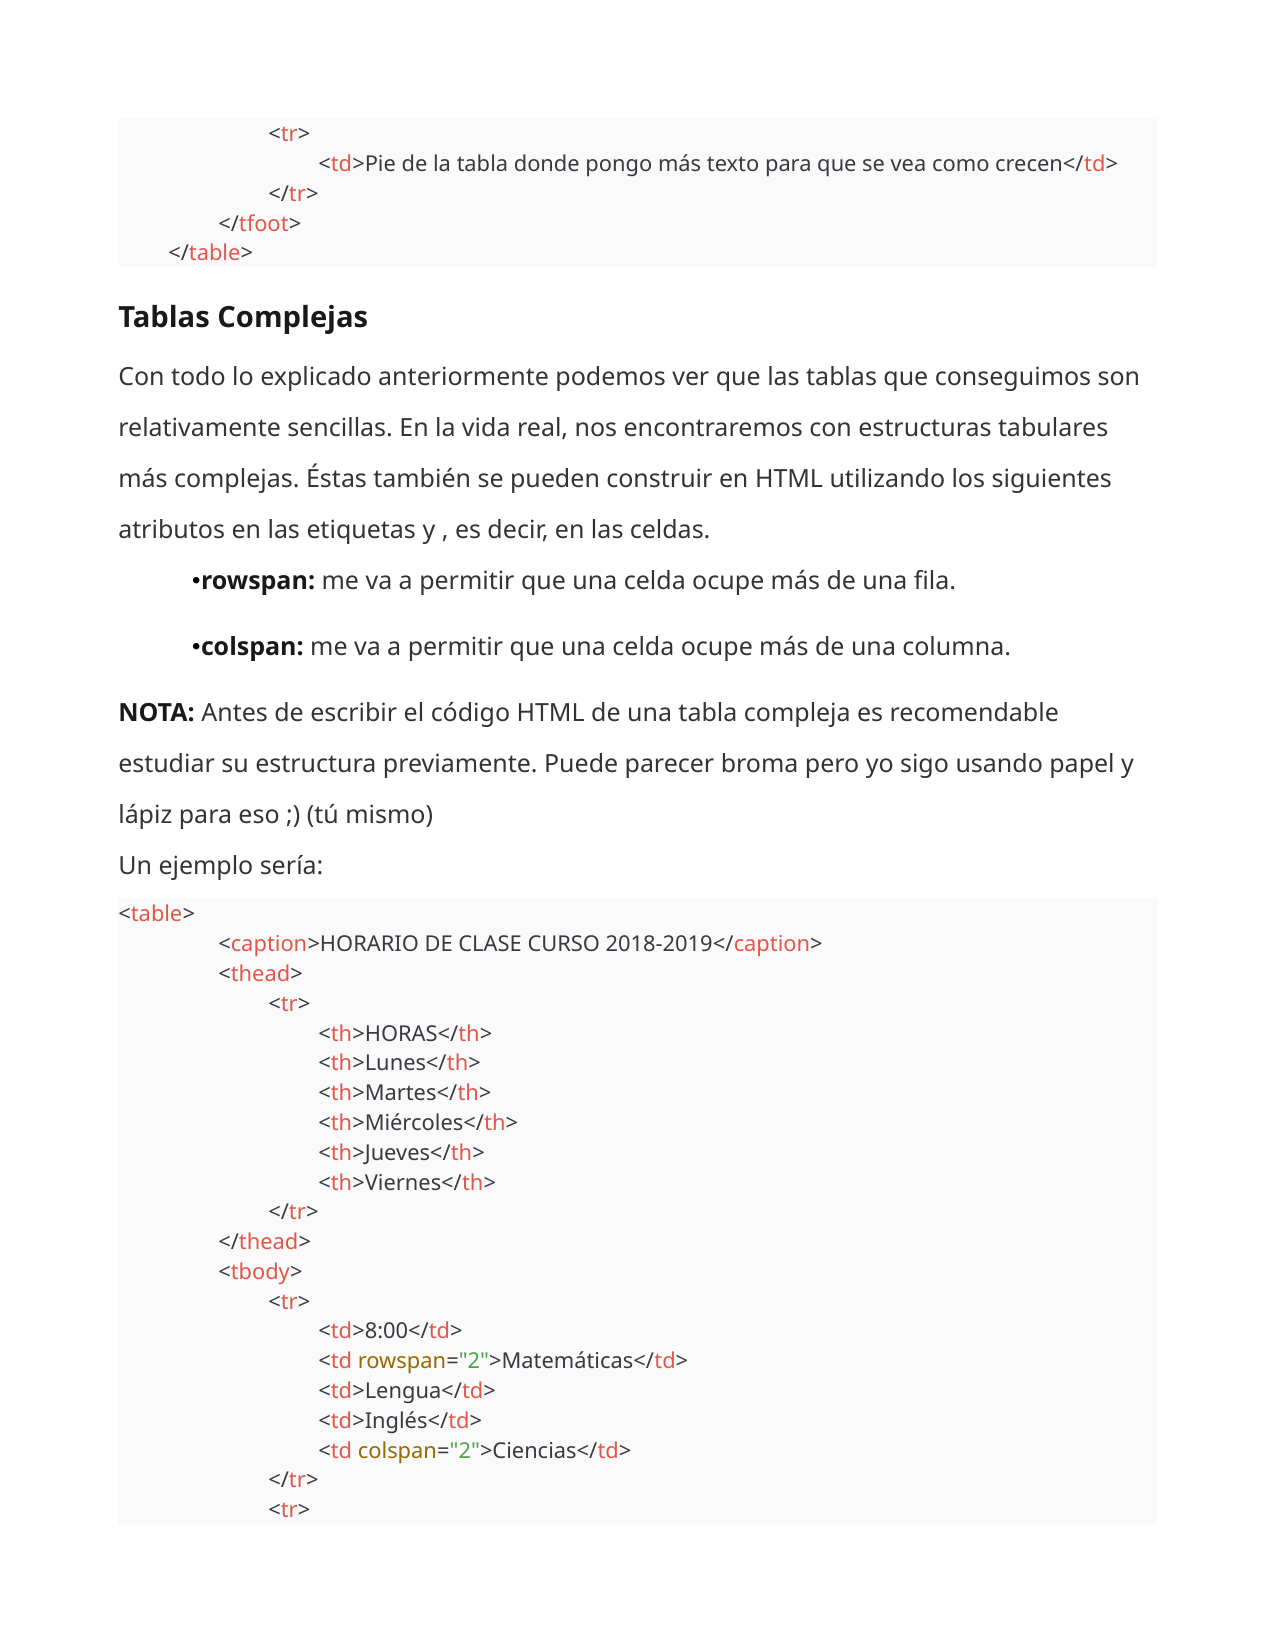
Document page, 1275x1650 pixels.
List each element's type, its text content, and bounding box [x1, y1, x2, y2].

text <td rowspan="2">Matemáticas</td> [118, 1345, 1157, 1375]
text NOTA: Antes de escribir el código HTML de una tabla compleja es recomendable estudiar su estructura previamente. Puede parecer broma pero yo sigo usando papel y lápiz para eso ;) (tú mismo) [118, 694, 1157, 830]
text <th>Jueves</th> [118, 1137, 1157, 1166]
text <tr> [118, 1286, 1157, 1315]
list colspan: me va a permitir que una celda ocupe más de una columna. [118, 628, 1157, 663]
text Un ejemplo sería: [118, 847, 1157, 881]
text <tr> [118, 988, 1157, 1017]
text <td colspan="2">Ciencias</td> [118, 1434, 1157, 1464]
text <tbody> [118, 1256, 1157, 1286]
text </tr> [118, 178, 1157, 207]
text <th>Lunes</th> [118, 1047, 1157, 1077]
text <caption>HORARIO DE CLASE CURSO 2018-2019</caption> [118, 928, 1157, 958]
text </tr> [118, 1464, 1157, 1494]
text </table> [118, 237, 1157, 267]
text <th>HORAS</th> [118, 1017, 1157, 1047]
text <td>Pie de la tabla donde pongo más texto para que se vea como crecen</td> [118, 148, 1157, 178]
text Con todo lo explicado anteriormente podemos ver que las tablas que conseguimos son relativamente sencillas. En la vida real, nos encontraremos con estructuras tabulares más complejas. Éstas también se pueden construir en HTML utilizando los siguientes atributos en las etiquetas y , es decir, en las celdas. [118, 359, 1157, 546]
text <thead> [118, 958, 1157, 988]
list rowspan: me va a permitir que una celda ocupe más de una fila. [118, 563, 1157, 597]
text <td>Inglés</td> [118, 1405, 1157, 1434]
text <table> [118, 898, 1157, 928]
text <td>8:00</td> [118, 1315, 1157, 1345]
text </thead> [118, 1226, 1157, 1256]
text </tr> [118, 1196, 1157, 1226]
text <th>Viernes</th> [118, 1166, 1157, 1196]
text <tr> [118, 118, 1157, 148]
subtitle Tablas Complejas [118, 297, 1157, 336]
text <th>Miércoles</th> [118, 1107, 1157, 1137]
text <tr> [118, 1494, 1157, 1524]
text </tfoot> [118, 207, 1157, 237]
text <th>Martes</th> [118, 1077, 1157, 1107]
text <td>Lengua</td> [118, 1375, 1157, 1405]
